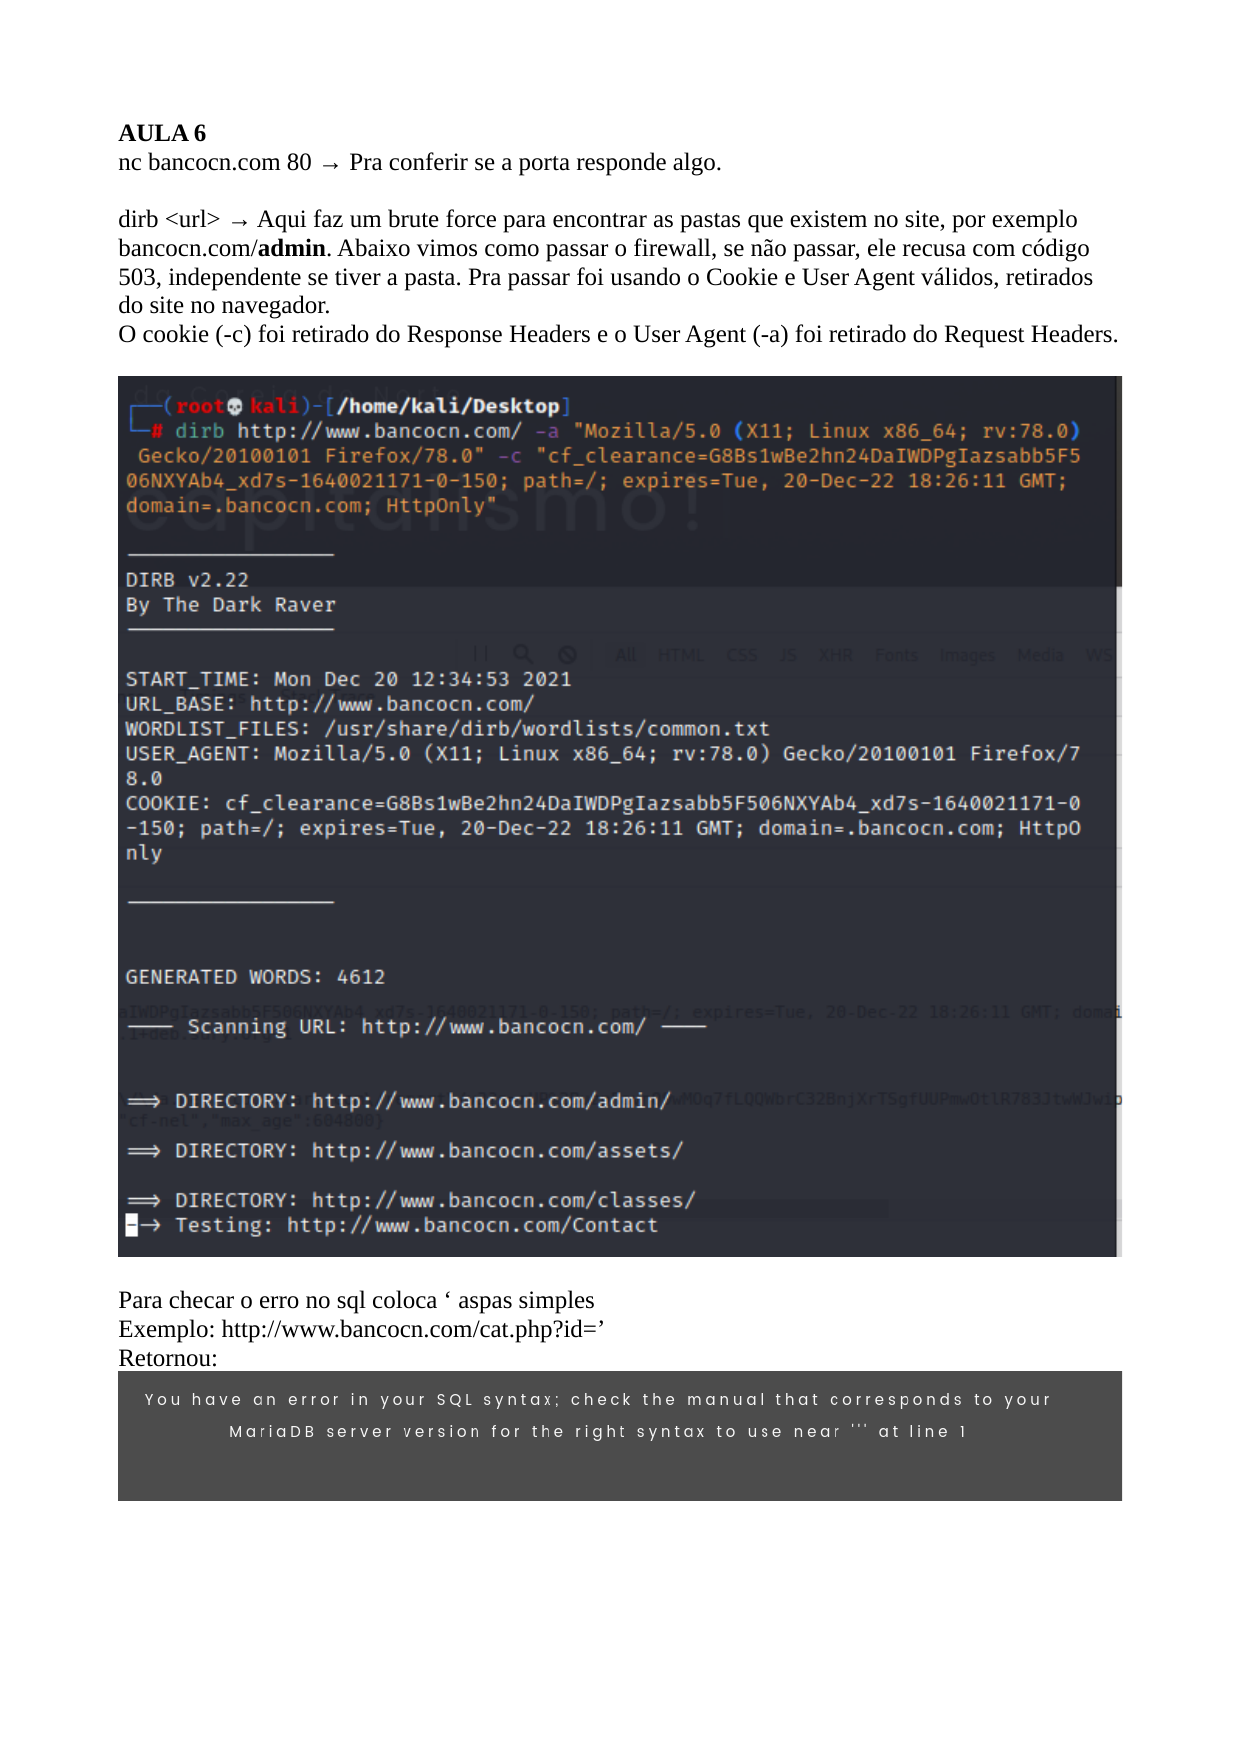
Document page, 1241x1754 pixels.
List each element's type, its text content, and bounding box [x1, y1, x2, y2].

picture [118, 1371, 1123, 1501]
text dirb <url> → Aqui faz um brute force para encontrar as pastas que existem no site, por exemplo bancocn.com/admin. Abaixo vimos como passar o firewall, se não passar, ele recusa com código 503, independente se tiver a pasta. Pra passar foi usando o Cookie e User Agent válidos, retirados do site no navegador. [118, 204, 1122, 319]
text nc bancocn.com 80 → Pra conferir se a porta responde algo. [118, 147, 1122, 176]
text Retornou: [118, 1343, 1122, 1371]
text Para checar o erro no sql coloca ‘ aspas simples [118, 1286, 1122, 1314]
picture [118, 376, 1123, 1257]
text Exemplo: http://www.bancocn.com/cat.php?id=’ [118, 1314, 1122, 1343]
text AULA 6 [118, 118, 1122, 147]
text O cookie (-c) foi retirado do Response Headers e o User Agent (-a) foi retirado do Request Headers. [118, 319, 1122, 348]
